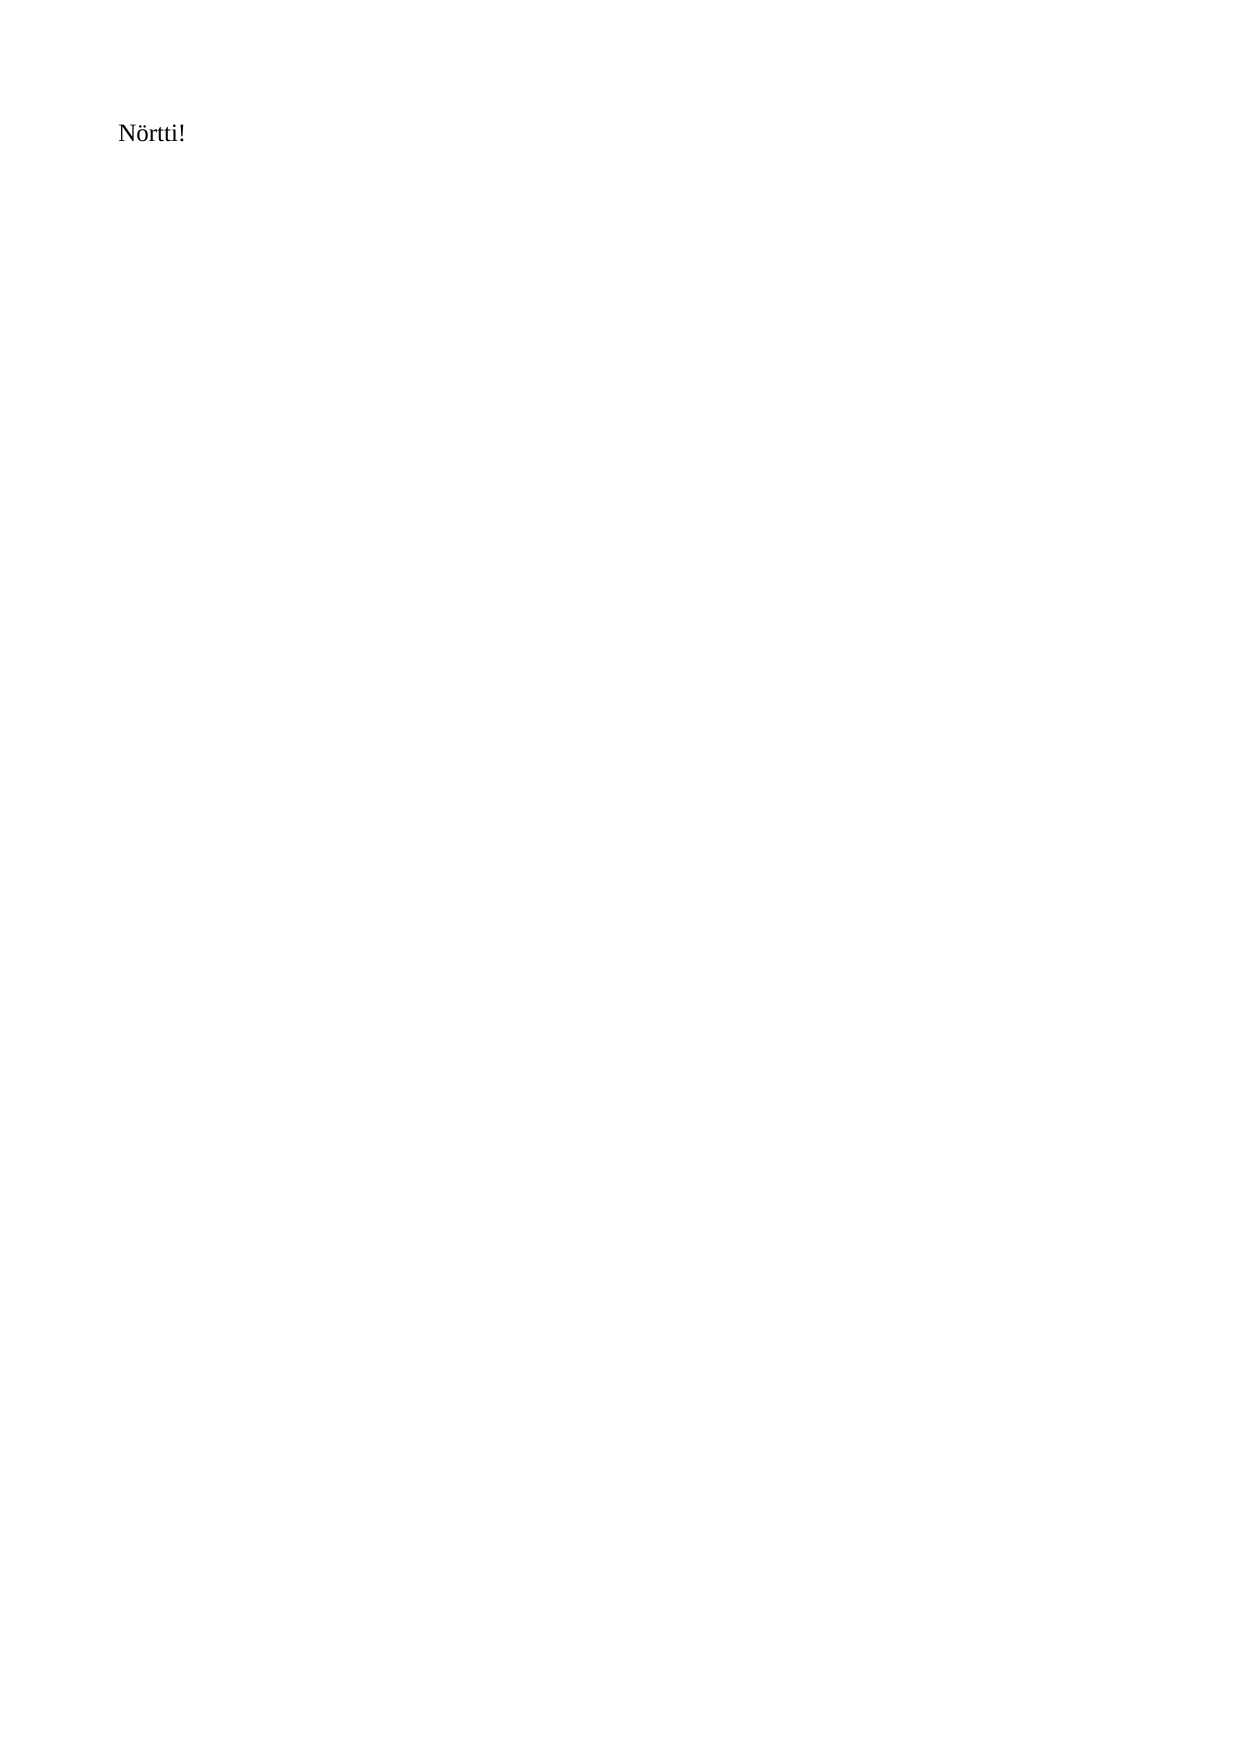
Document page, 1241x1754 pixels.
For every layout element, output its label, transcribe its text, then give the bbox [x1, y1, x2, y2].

text Nörtti! [118, 118, 1122, 147]
